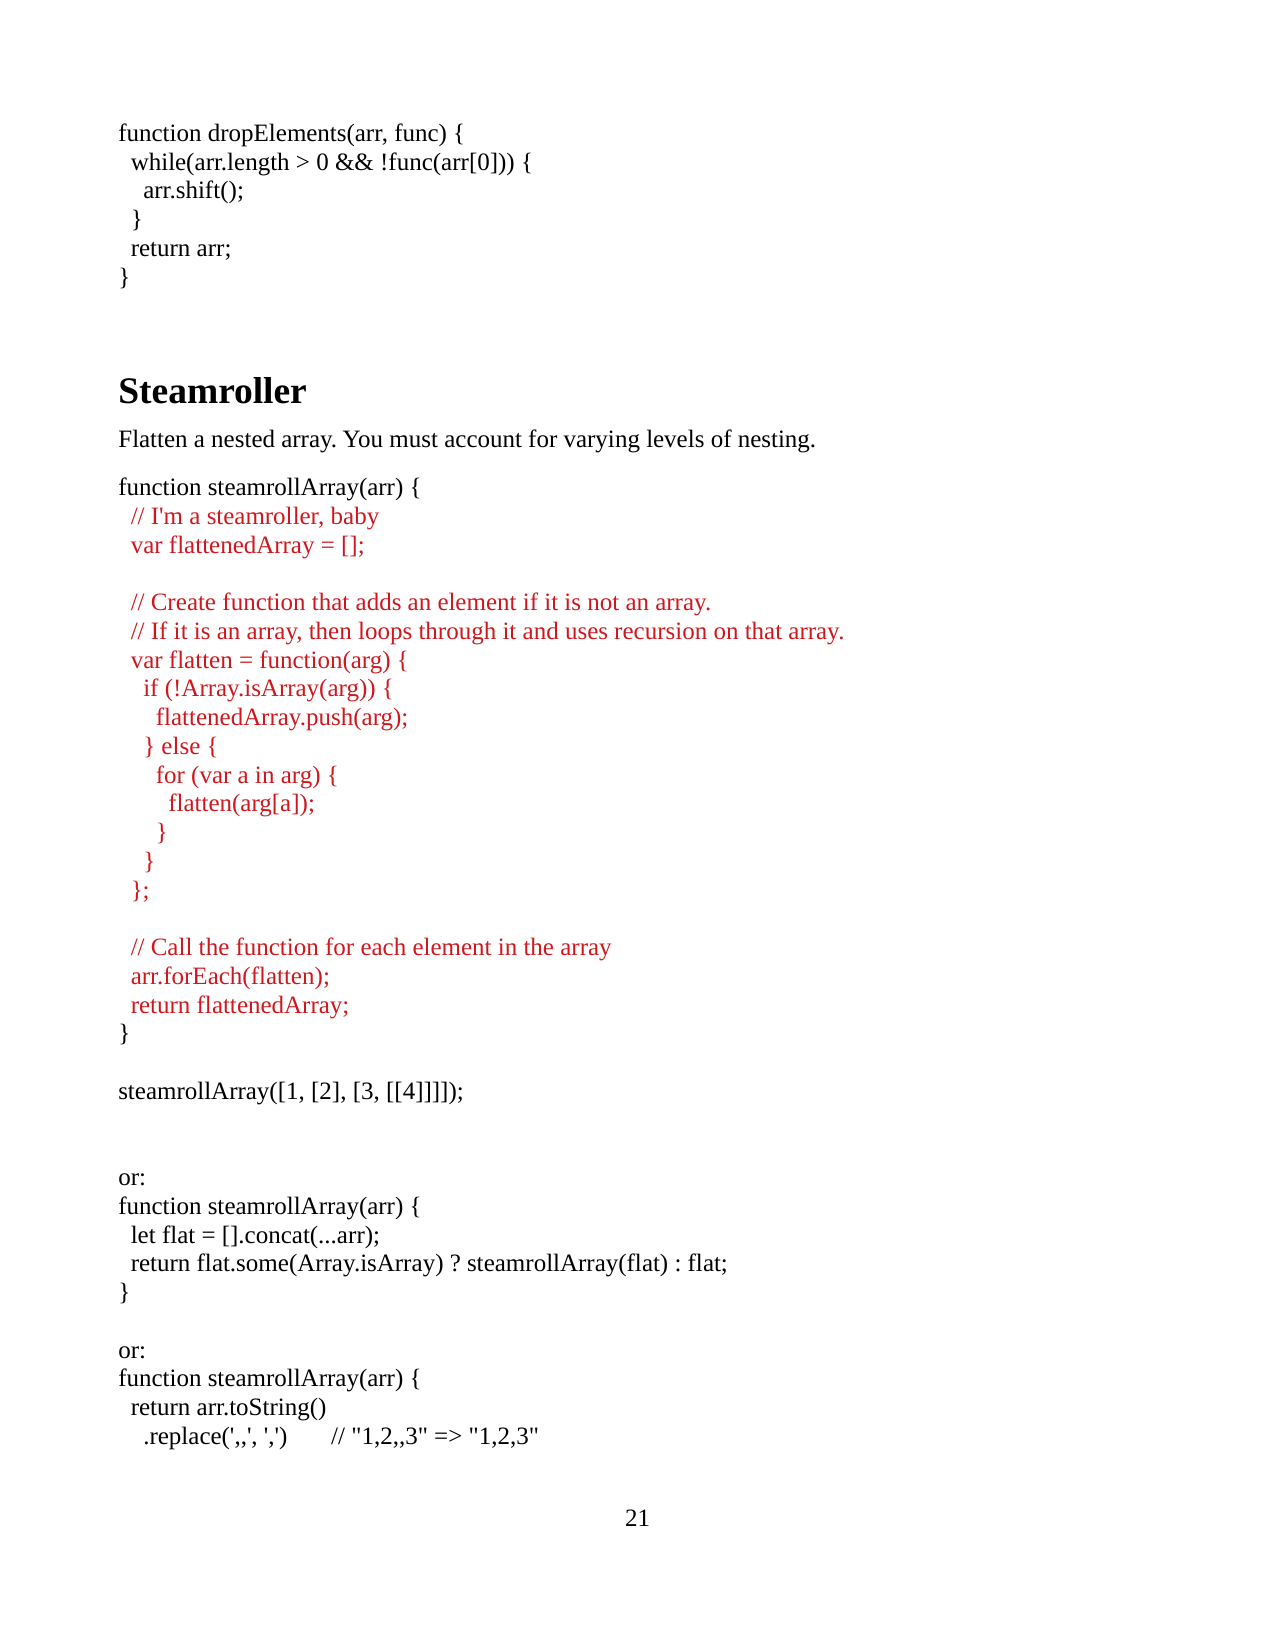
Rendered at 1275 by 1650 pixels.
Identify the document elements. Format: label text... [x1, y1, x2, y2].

text steamrollArray([1, [2], [3, [[4]]]]); [118, 1076, 1157, 1105]
text function steamrollArray(arr) { [118, 1363, 1157, 1392]
text } else { [118, 731, 1157, 760]
text // Call the function for each element in the array [118, 932, 1157, 961]
text return flat.some(Array.isArray) ? steamrollArray(flat) : flat; [118, 1248, 1157, 1277]
text function steamrollArray(arr) { [118, 472, 1157, 501]
text arr.shift(); [118, 176, 1157, 204]
text flattenedArray.push(arg); [118, 702, 1157, 731]
text if (!Array.isArray(arg)) { [118, 673, 1157, 702]
text or: [118, 1335, 1157, 1363]
text return flattenedArray; [118, 990, 1157, 1018]
text }; [118, 875, 1157, 903]
text return arr.toString() [118, 1392, 1157, 1421]
text Flatten a nested array. You must account for varying levels of nesting. [118, 424, 1157, 453]
text or: [118, 1162, 1157, 1191]
text } [118, 204, 1157, 233]
text for (var a in arg) { [118, 760, 1157, 788]
text } [118, 1018, 1157, 1047]
text // Create function that adds an element if it is not an array. [118, 587, 1157, 616]
text var flattenedArray = []; [118, 530, 1157, 558]
text } [118, 817, 1157, 846]
text // I'm a steamroller, baby [118, 501, 1157, 530]
text while(arr.length > 0 && !func(arr[0])) { [118, 147, 1157, 176]
text var flatten = function(arg) { [118, 645, 1157, 673]
text // If it is an array, then loops through it and uses recursion on that array. [118, 616, 1157, 645]
text } [118, 846, 1157, 875]
text return arr; [118, 233, 1157, 262]
subtitle Steamroller [118, 369, 1157, 412]
text arr.forEach(flatten); [118, 961, 1157, 990]
text .replace(',,', ',') // "1,2,,3" => "1,2,3" [118, 1421, 1157, 1450]
text } [118, 1277, 1157, 1306]
text let flat = [].concat(...arr); [118, 1220, 1157, 1248]
text function dropElements(arr, func) { [118, 118, 1157, 147]
text flatten(arg[a]); [118, 788, 1157, 817]
text } [118, 262, 1157, 291]
text function steamrollArray(arr) { [118, 1191, 1157, 1220]
